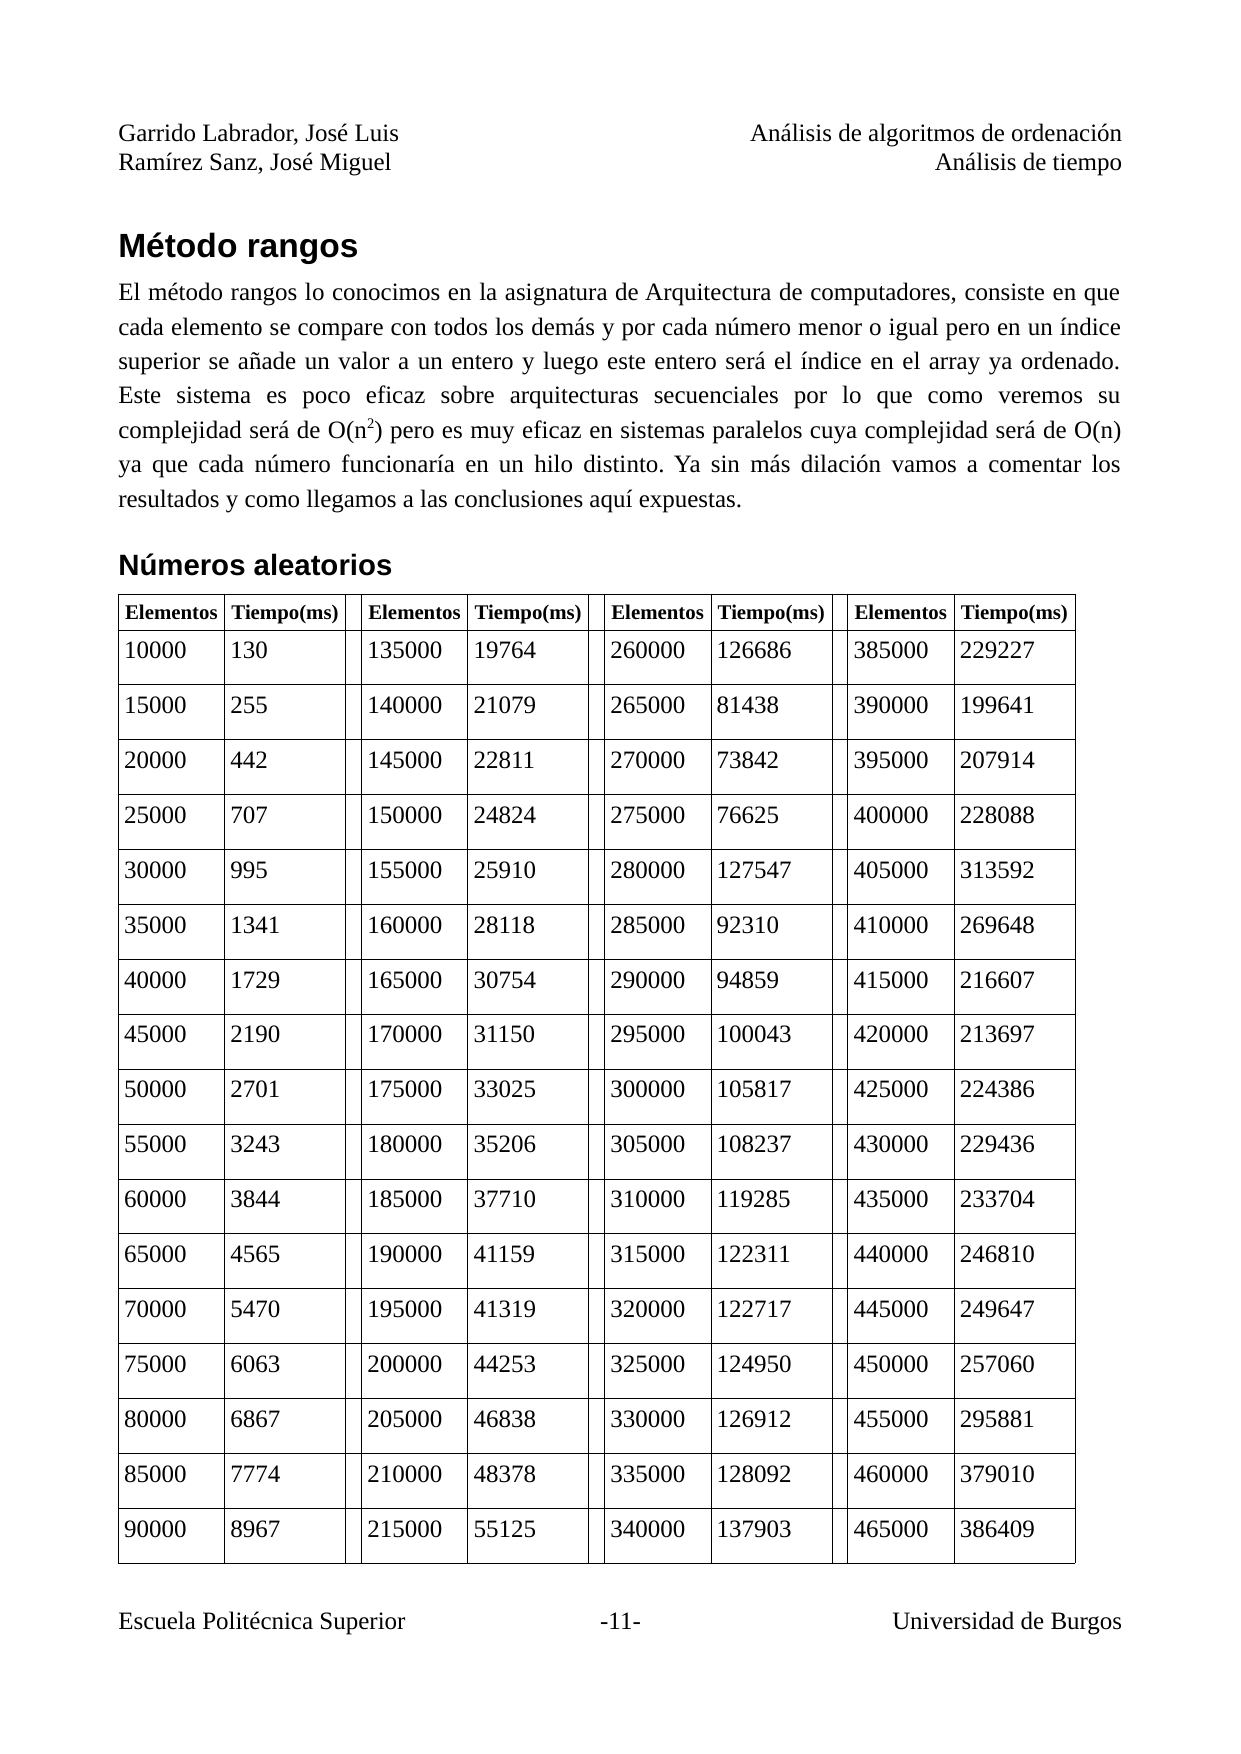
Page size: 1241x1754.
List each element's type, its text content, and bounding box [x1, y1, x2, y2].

table_cell [589, 850, 604, 904]
table_cell 126912 [712, 1399, 832, 1453]
table_header Elementos [848, 595, 954, 629]
table_cell 40000 [119, 960, 224, 1014]
table_cell 2190 [225, 1015, 345, 1069]
table_cell 30000 [119, 850, 224, 904]
table_cell 119285 [712, 1180, 832, 1233]
table_cell 4565 [225, 1234, 345, 1288]
table_cell [346, 960, 361, 1014]
table_cell 80000 [119, 1399, 224, 1453]
table_cell 207914 [955, 740, 1075, 794]
table_cell 270000 [605, 740, 711, 794]
table_cell 90000 [119, 1509, 224, 1563]
table_cell [589, 1509, 604, 1563]
table_cell 210000 [362, 1454, 467, 1508]
table_cell 305000 [605, 1125, 711, 1178]
table_cell 122717 [712, 1289, 832, 1343]
table_header Tiempo(ms) [955, 595, 1075, 629]
table_cell [833, 1180, 847, 1233]
table_cell 313592 [955, 850, 1075, 904]
table_cell 425000 [848, 1070, 954, 1123]
table_cell 249647 [955, 1289, 1075, 1343]
table_cell 233704 [955, 1180, 1075, 1233]
table_cell [833, 1399, 847, 1453]
table_cell 48378 [468, 1454, 588, 1508]
table_cell 35000 [119, 905, 224, 959]
table_cell 170000 [362, 1015, 467, 1069]
table_cell 300000 [605, 1070, 711, 1123]
table_header [589, 595, 604, 629]
table_cell 330000 [605, 1399, 711, 1453]
table_cell 1341 [225, 905, 345, 959]
table_cell 216607 [955, 960, 1075, 1014]
table_cell 190000 [362, 1234, 467, 1288]
table_cell 440000 [848, 1234, 954, 1288]
table_cell 410000 [848, 905, 954, 959]
table_cell [346, 1344, 361, 1398]
table_cell 260000 [605, 631, 711, 684]
table_cell 130 [225, 631, 345, 684]
table_cell [346, 1234, 361, 1288]
table_cell 200000 [362, 1344, 467, 1398]
table_cell 395000 [848, 740, 954, 794]
table_cell 315000 [605, 1234, 711, 1288]
table_cell 400000 [848, 795, 954, 849]
table_cell 37710 [468, 1180, 588, 1233]
table_cell 155000 [362, 850, 467, 904]
table_cell 386409 [955, 1509, 1075, 1563]
table_cell [589, 1399, 604, 1453]
table_cell 275000 [605, 795, 711, 849]
table_cell [589, 1015, 604, 1069]
table_cell 430000 [848, 1125, 954, 1178]
table_cell 2701 [225, 1070, 345, 1123]
table_cell 122311 [712, 1234, 832, 1288]
table_cell [346, 1180, 361, 1233]
table_cell 76625 [712, 795, 832, 849]
table_cell 94859 [712, 960, 832, 1014]
table_cell 280000 [605, 850, 711, 904]
table_cell 224386 [955, 1070, 1075, 1123]
table_cell [589, 1125, 604, 1178]
table_cell 246810 [955, 1234, 1075, 1288]
table_cell [833, 795, 847, 849]
table_cell 6063 [225, 1344, 345, 1398]
table_cell [833, 740, 847, 794]
table_cell 81438 [712, 685, 832, 739]
table_cell 405000 [848, 850, 954, 904]
table_cell 20000 [119, 740, 224, 794]
table_cell 25000 [119, 795, 224, 849]
table_cell 445000 [848, 1289, 954, 1343]
table_cell 215000 [362, 1509, 467, 1563]
table_cell 435000 [848, 1180, 954, 1233]
table_cell [833, 960, 847, 1014]
table_cell 55000 [119, 1125, 224, 1178]
table_cell [833, 685, 847, 739]
table_cell [589, 960, 604, 1014]
table_cell 65000 [119, 1234, 224, 1288]
table_cell 35206 [468, 1125, 588, 1178]
table_cell 124950 [712, 1344, 832, 1398]
table_cell 420000 [848, 1015, 954, 1069]
table_cell [346, 631, 361, 684]
table_cell 320000 [605, 1289, 711, 1343]
table_cell 335000 [605, 1454, 711, 1508]
table_cell 7774 [225, 1454, 345, 1508]
table_cell 46838 [468, 1399, 588, 1453]
table_cell 340000 [605, 1509, 711, 1563]
table_cell 75000 [119, 1344, 224, 1398]
table_cell 325000 [605, 1344, 711, 1398]
table_cell 269648 [955, 905, 1075, 959]
table_cell 205000 [362, 1399, 467, 1453]
table_cell 73842 [712, 740, 832, 794]
table_cell 229436 [955, 1125, 1075, 1178]
table_cell [833, 1289, 847, 1343]
table_cell [589, 905, 604, 959]
table_cell 228088 [955, 795, 1075, 849]
table_cell 385000 [848, 631, 954, 684]
table_cell [346, 740, 361, 794]
table_cell 137903 [712, 1509, 832, 1563]
table_cell 41159 [468, 1234, 588, 1288]
table_cell 127547 [712, 850, 832, 904]
table_cell 165000 [362, 960, 467, 1014]
table_header Elementos [605, 595, 711, 629]
table_cell 160000 [362, 905, 467, 959]
subtitle Números aleatorios [118, 548, 1122, 581]
table_cell 195000 [362, 1289, 467, 1343]
table_cell [346, 1070, 361, 1123]
table_header Elementos [362, 595, 467, 629]
text El método rangos lo conocimos en la asignatura de Arquitectura de computadores, consiste en que cada elemento se compare con todos los demás y por cada número menor o igual pero en un índice superior se añade un valor a un entero y luego este entero será el índice en el array ya ordenado. Este sistema es poco eficaz sobre arquitecturas secuenciales por lo que como veremos su complejidad será de O(n2) pero es muy eficaz en sistemas paralelos cuya complejidad será de O(n) ya que cada número funcionaría en un hilo distinto. Ya sin más dilación vamos a comentar los resultados y como llegamos a las conclusiones aquí expuestas. [118, 277, 1122, 513]
table_cell 257060 [955, 1344, 1075, 1398]
table_cell [346, 905, 361, 959]
table_header Elementos [119, 595, 224, 629]
table_cell [589, 685, 604, 739]
table_cell [589, 1234, 604, 1288]
table_cell [589, 795, 604, 849]
table_cell 92310 [712, 905, 832, 959]
table_cell 140000 [362, 685, 467, 739]
table_cell [833, 905, 847, 959]
table_cell [346, 1015, 361, 1069]
table_cell [589, 631, 604, 684]
table_cell 310000 [605, 1180, 711, 1233]
table_cell 185000 [362, 1180, 467, 1233]
table_cell 22811 [468, 740, 588, 794]
table_cell [589, 1454, 604, 1508]
table_cell [833, 850, 847, 904]
table_cell 126686 [712, 631, 832, 684]
table_cell 995 [225, 850, 345, 904]
table_cell 290000 [605, 960, 711, 1014]
table_cell 105817 [712, 1070, 832, 1123]
table_cell 145000 [362, 740, 467, 794]
table_cell 70000 [119, 1289, 224, 1343]
table_cell 128092 [712, 1454, 832, 1508]
table_cell [589, 1070, 604, 1123]
table_cell 31150 [468, 1015, 588, 1069]
table_cell 707 [225, 795, 345, 849]
table_cell [346, 850, 361, 904]
table_cell 21079 [468, 685, 588, 739]
table_cell 199641 [955, 685, 1075, 739]
table_cell 285000 [605, 905, 711, 959]
table_cell 15000 [119, 685, 224, 739]
table_cell 41319 [468, 1289, 588, 1343]
table_cell 379010 [955, 1454, 1075, 1508]
table_cell 6867 [225, 1399, 345, 1453]
table_cell 30754 [468, 960, 588, 1014]
table_cell 55125 [468, 1509, 588, 1563]
table_cell [346, 1509, 361, 1563]
table_cell 180000 [362, 1125, 467, 1178]
table_cell 1729 [225, 960, 345, 1014]
table_cell 265000 [605, 685, 711, 739]
table_cell 450000 [848, 1344, 954, 1398]
table_cell 8967 [225, 1509, 345, 1563]
table_cell [589, 1180, 604, 1233]
table_cell 255 [225, 685, 345, 739]
table_cell 455000 [848, 1399, 954, 1453]
table_cell [589, 1344, 604, 1398]
table_cell 465000 [848, 1509, 954, 1563]
table_cell 60000 [119, 1180, 224, 1233]
table_cell 108237 [712, 1125, 832, 1178]
table_cell 44253 [468, 1344, 588, 1398]
table_cell [589, 1289, 604, 1343]
table_cell 28118 [468, 905, 588, 959]
table_cell [346, 795, 361, 849]
table_cell [346, 1399, 361, 1453]
table_cell 5470 [225, 1289, 345, 1343]
table_cell 85000 [119, 1454, 224, 1508]
table_cell 150000 [362, 795, 467, 849]
table_header [346, 595, 361, 629]
table_header Tiempo(ms) [712, 595, 832, 629]
table_cell 460000 [848, 1454, 954, 1508]
table_cell 295881 [955, 1399, 1075, 1453]
table_cell 229227 [955, 631, 1075, 684]
table_cell 3844 [225, 1180, 345, 1233]
table_cell [346, 685, 361, 739]
table_cell 100043 [712, 1015, 832, 1069]
table_cell 33025 [468, 1070, 588, 1123]
table_header [833, 595, 847, 629]
table_cell [833, 1234, 847, 1288]
table_cell 295000 [605, 1015, 711, 1069]
table_cell 442 [225, 740, 345, 794]
table_header Tiempo(ms) [225, 595, 345, 629]
table_cell 213697 [955, 1015, 1075, 1069]
table_cell [346, 1289, 361, 1343]
table_cell 390000 [848, 685, 954, 739]
table_cell 50000 [119, 1070, 224, 1123]
table_cell 415000 [848, 960, 954, 1014]
table_cell 45000 [119, 1015, 224, 1069]
table_cell 19764 [468, 631, 588, 684]
table_cell [833, 1454, 847, 1508]
table_cell [833, 1509, 847, 1563]
table_cell [833, 1344, 847, 1398]
table_cell [833, 1070, 847, 1123]
table_cell 24824 [468, 795, 588, 849]
table_cell 3243 [225, 1125, 345, 1178]
table_cell [589, 740, 604, 794]
table_cell [833, 1015, 847, 1069]
table_cell 10000 [119, 631, 224, 684]
table_cell [346, 1454, 361, 1508]
table_cell 25910 [468, 850, 588, 904]
table_cell [833, 631, 847, 684]
subtitle Método rangos [118, 226, 1122, 264]
table_cell [346, 1125, 361, 1178]
table_cell 175000 [362, 1070, 467, 1123]
table_cell 135000 [362, 631, 467, 684]
table_cell [833, 1125, 847, 1178]
table_header Tiempo(ms) [468, 595, 588, 629]
